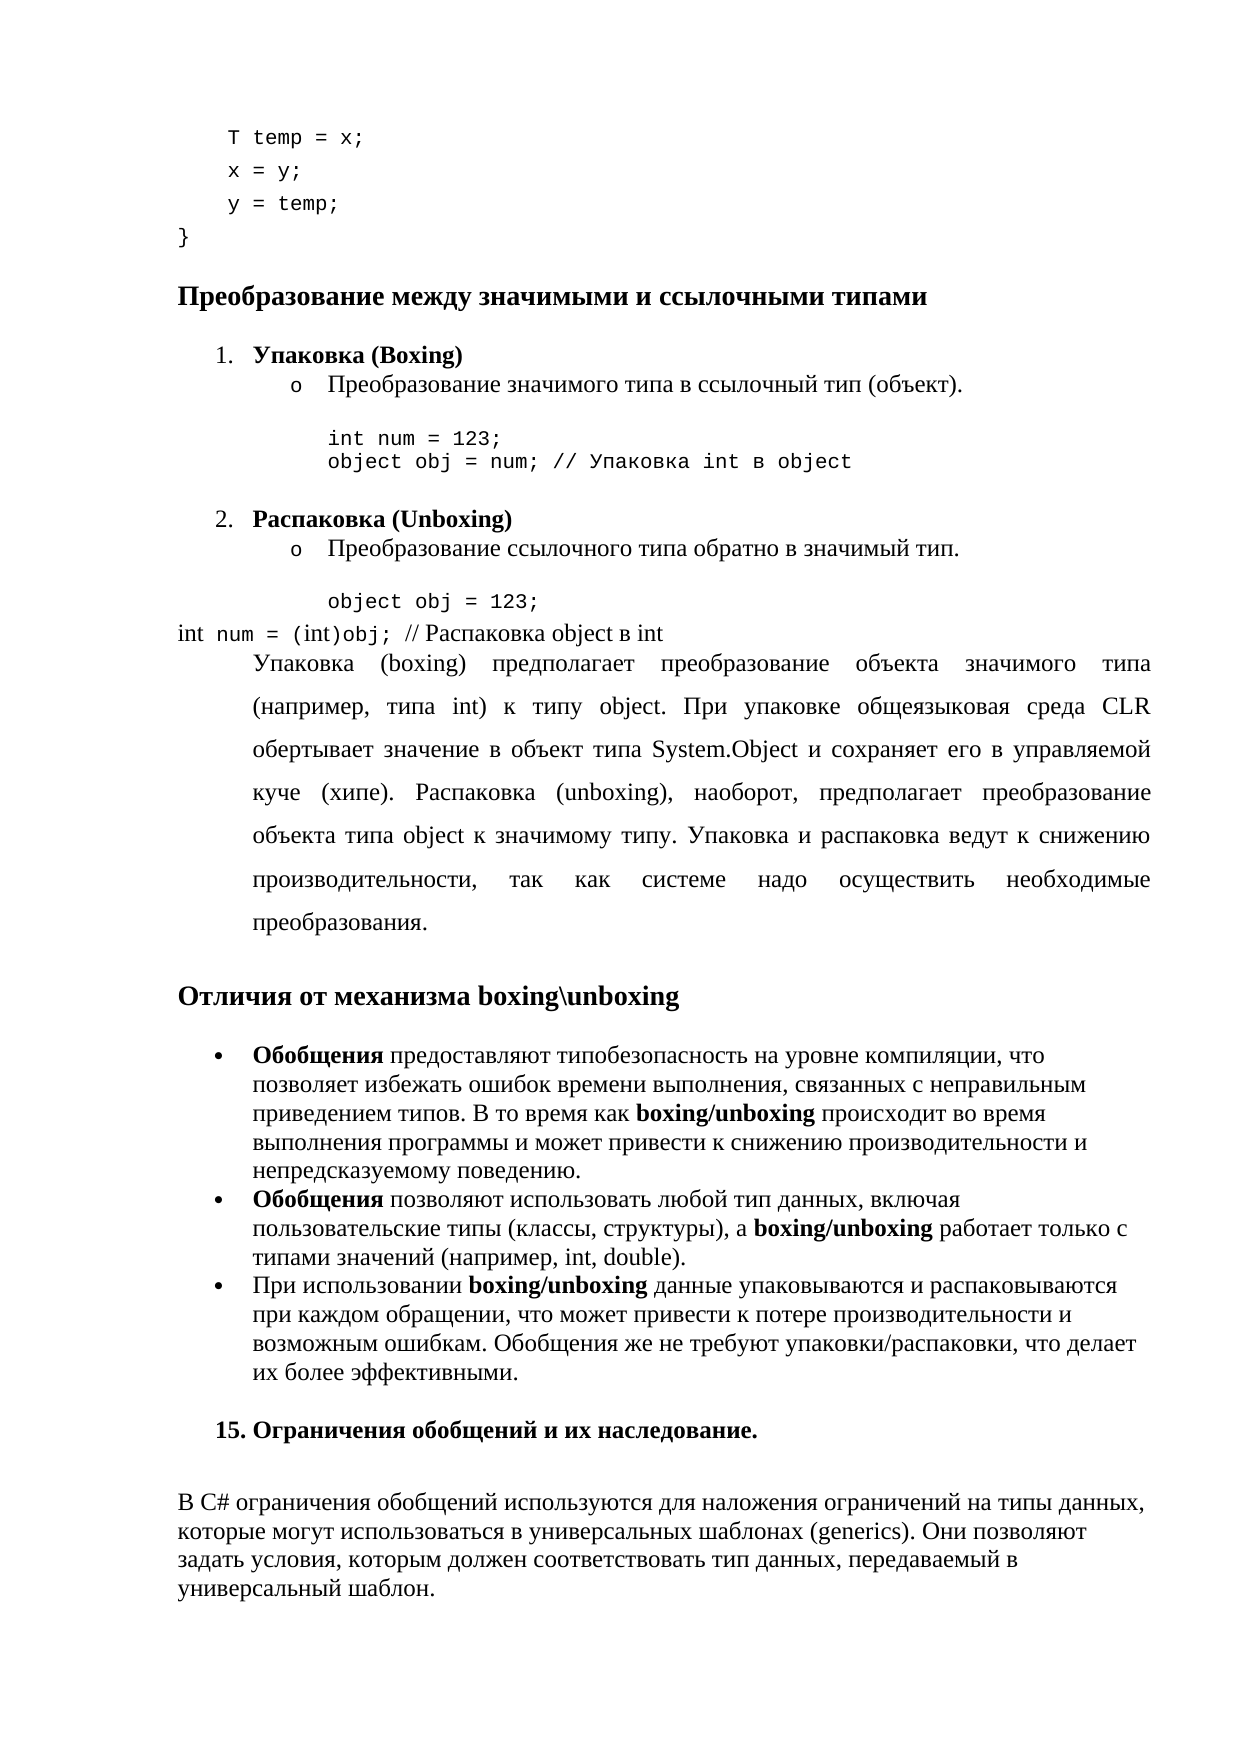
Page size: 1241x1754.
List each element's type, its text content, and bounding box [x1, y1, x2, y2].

text x = y; [177, 151, 1152, 184]
list При использовании boxing/unboxing данные упаковываются и распаковываются при каждом обращении, что может привести к потере производительности и возможным ошибкам. Обобщения же не требуют упаковки/распаковки, что делает их более эффективными. [215, 1271, 1152, 1386]
text } [177, 217, 1152, 249]
list Преобразование ссылочного типа обратно в значимый тип. [290, 533, 1152, 562]
subtitle Отличия от механизма boxing\unboxing [177, 979, 1152, 1011]
text y = temp; [177, 184, 1152, 217]
list Обобщения предоставляют типобезопасность на уровне компиляции, что позволяет избежать ошибок времени выполнения, связанных с неправильным приведением типов. В то время как boxing/unboxing происходит во время выполнения программы и может привести к снижению производительности и непредсказуемому поведению. [215, 1041, 1152, 1184]
list Ограничения обобщений и их наследование. [215, 1415, 1152, 1443]
text T temp = x; [177, 118, 1152, 151]
text object obj = num; // Упаковка int в object [327, 451, 1152, 475]
text В C# ограничения обобщений используются для наложения ограничений на типы данных, которые могут использоваться в универсальных шаблонах (generics). Они позволяют задать условия, которым должен соответствовать тип данных, передаваемый в универсальный шаблон. [177, 1487, 1152, 1602]
list Упаковка (boxing) предполагает преобразование объекта значимого типа (например, типа int) к типу object. При упаковке общеязыковая среда CLR обертывает значение в объект типа System.Object и сохраняет его в управляемой куче (хипе). Распаковка (unboxing), наоборот, предполагает преобразование объекта типа object к значимому типу. Упаковка и распаковка ведут к снижению производительности, так как системе надо осуществить необходимые преобразования. [252, 648, 1152, 936]
text int num = 123; [327, 428, 1152, 451]
list Обобщения позволяют использовать любой тип данных, включая пользовательские типы (классы, структуры), а boxing/unboxing работает только с типами значений (например, int, double). [215, 1184, 1152, 1271]
subtitle Преобразование между значимыми и ссылочными типами [177, 278, 1152, 311]
list Распаковка (Unboxing) [215, 504, 1152, 533]
list Упаковка (Boxing) [215, 340, 1152, 369]
list Преобразование значимого типа в ссылочный тип (объект). [290, 369, 1152, 398]
text int num = (int)obj; // Распаковка object в int [177, 615, 1152, 648]
text object obj = 123; [327, 592, 1152, 615]
